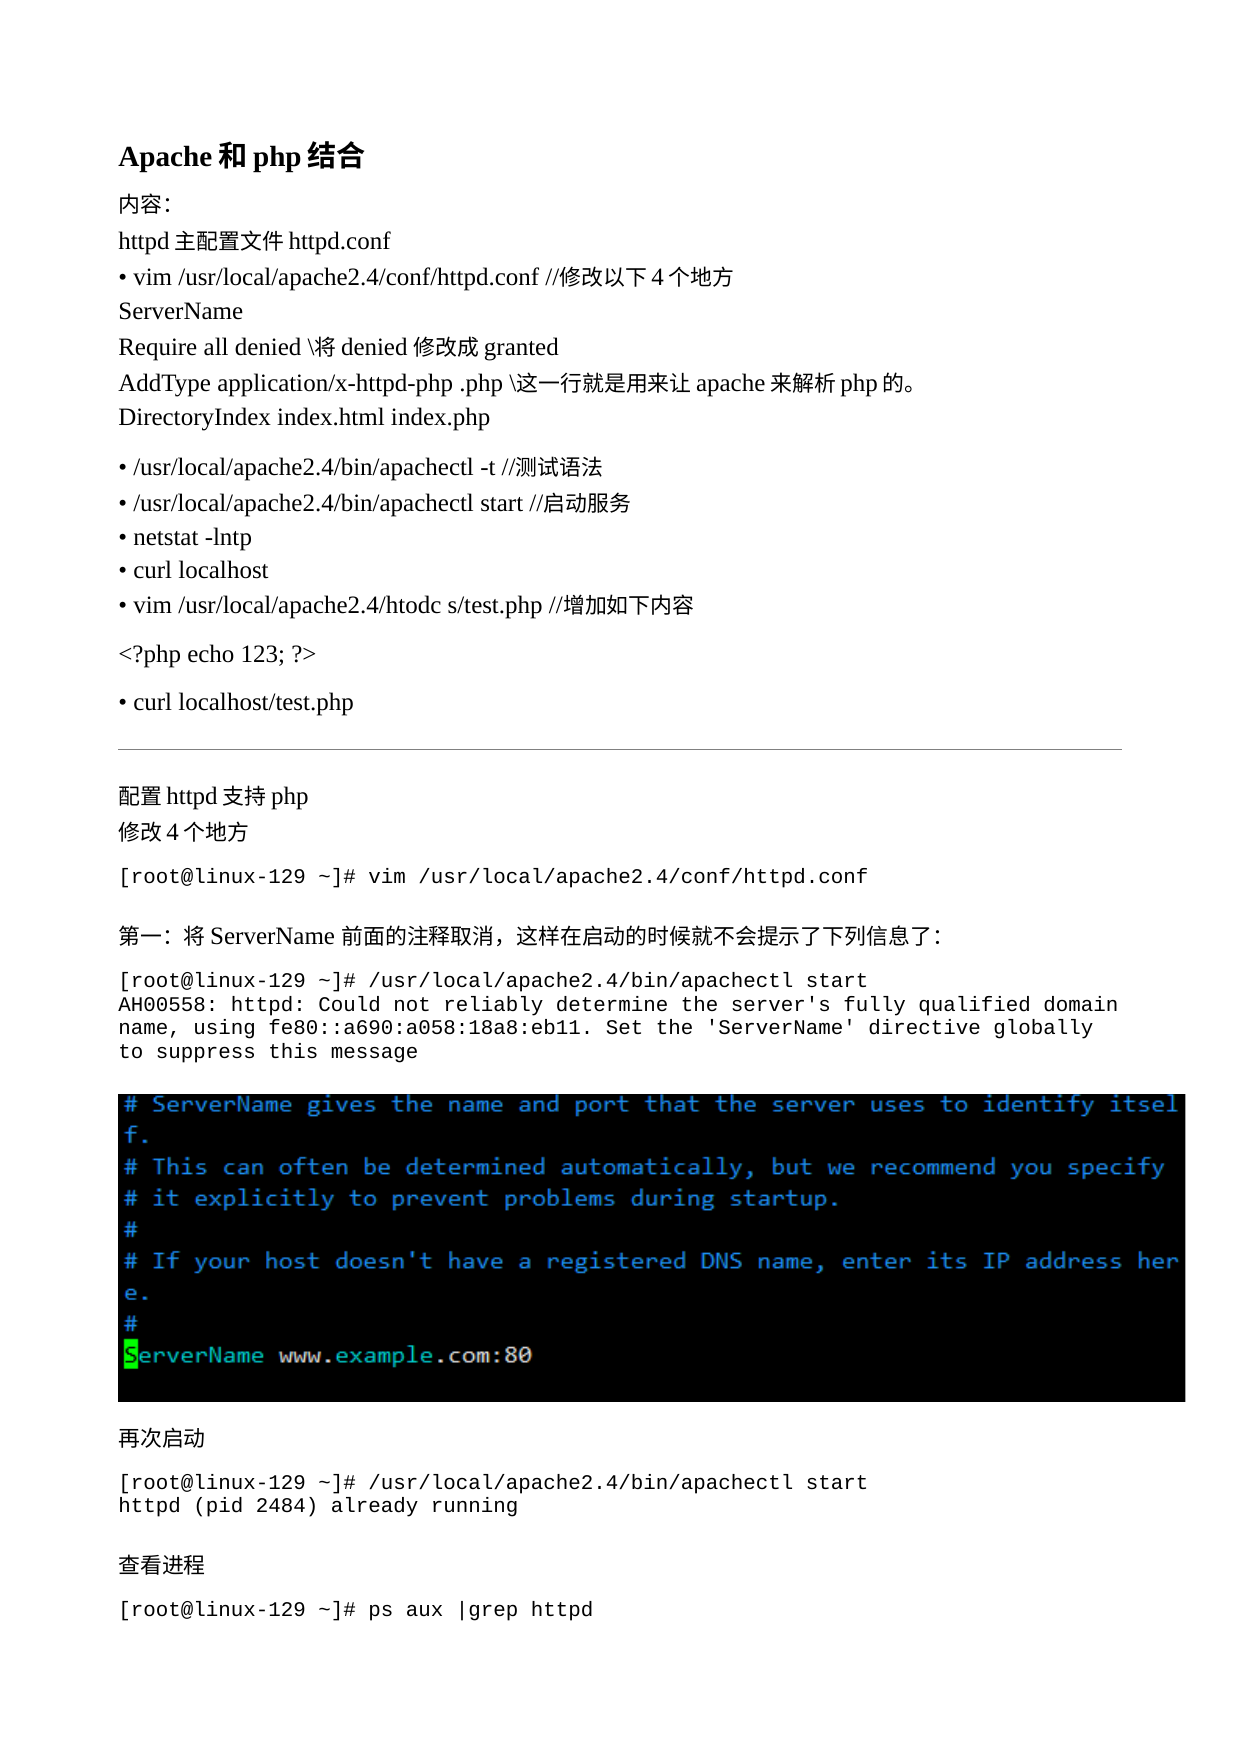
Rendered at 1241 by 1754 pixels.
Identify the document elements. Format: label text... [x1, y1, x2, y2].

text 内容： httpd主配置文件httpd.conf • vim /usr/local/apache2.4/conf/httpd.conf //修改以下4个地方 ServerName Require all denied \将denied 修改成granted AddType application/x-httpd-php .php \这一行就是用来让apache来解析php的。 DirectoryIndex index.html index.php [118, 187, 1122, 431]
text AH00558: httpd: Could not reliably determine the server's fully qualified domain name, using fe80::a690:a058:18a8:eb11. Set the 'ServerName' directive globally to suppress this message [118, 994, 1122, 1064]
text [root@linux-129 ~]# /usr/local/apache2.4/bin/apachectl start [118, 1472, 1122, 1495]
text 第一：将ServerName 前面的注释取消，这样在启动的时候就不会提示了下列信息了： [118, 919, 1122, 951]
text <?php echo 123; ?> [118, 639, 1122, 668]
text [root@linux-129 ~]# /usr/local/apache2.4/bin/apachectl start [118, 970, 1122, 994]
subtitle Apache和php结合 [118, 133, 1122, 175]
text [root@linux-129 ~]# ps aux |grep httpd [118, 1599, 1122, 1623]
text 再次启动 [118, 1421, 1122, 1452]
text httpd (pid 2484) already running [118, 1495, 1122, 1519]
text 查看进程 [118, 1548, 1122, 1580]
text • /usr/local/apache2.4/bin/apachectl -t //测试语法 • /usr/local/apache2.4/bin/apachectl start //启动服务 • netstat -lntp • curl localhost • vim /usr/local/apache2.4/htodc s/test.php //增加如下内容 [118, 449, 1122, 620]
picture [118, 1094, 1186, 1402]
text • curl localhost/test.php [118, 687, 1122, 716]
text [root@linux-129 ~]# vim /usr/local/apache2.4/conf/httpd.conf [118, 866, 1122, 889]
text 配置httpd支持php 修改4个地方 [118, 779, 1122, 847]
